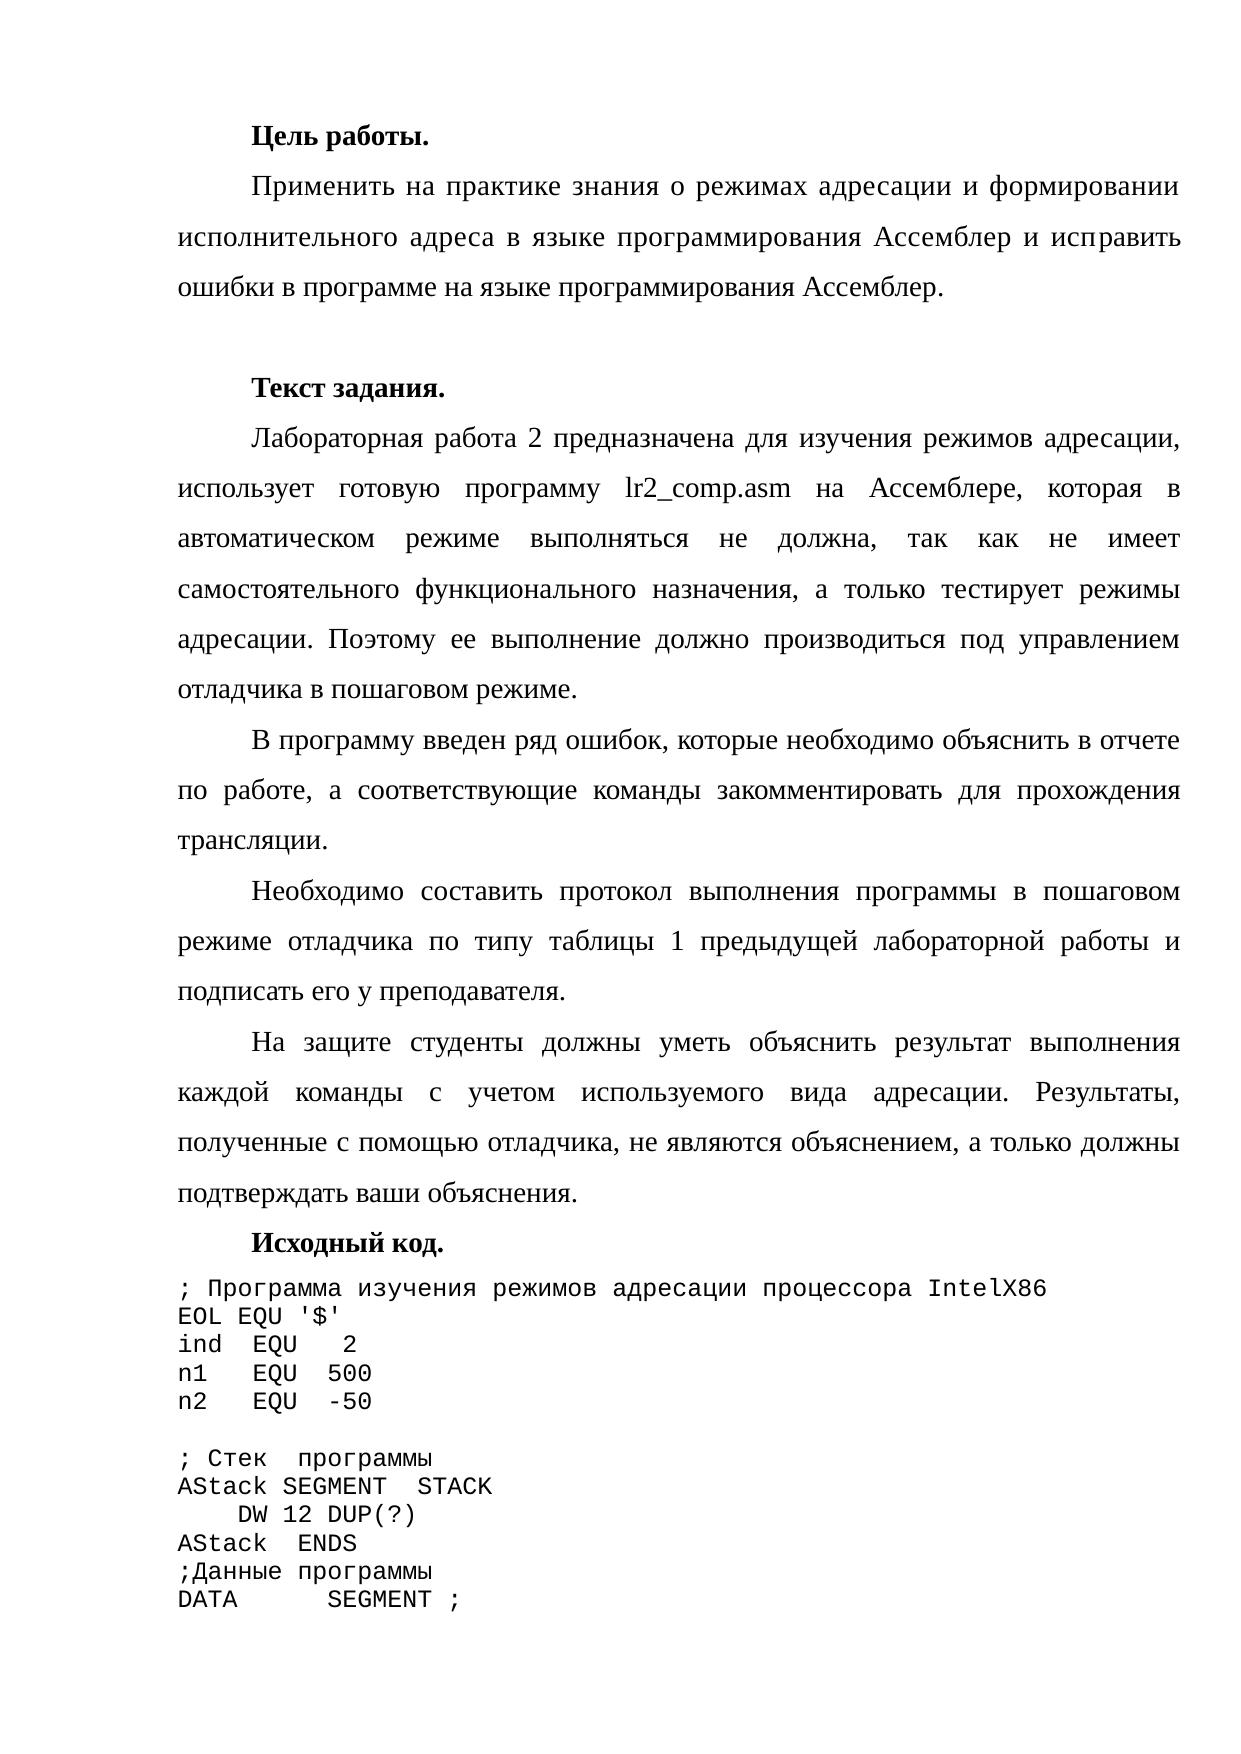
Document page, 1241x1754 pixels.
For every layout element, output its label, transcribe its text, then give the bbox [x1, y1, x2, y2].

text Лабораторная работа 2 предназначена для изучения режимов адресации, использует готовую программу lr2_comp.asm на Ассемблере, которая в автоматическом режиме выполняться не должна, так как не имеет самостоятельного функционального назначения, а только тестирует режимы адресации. Поэтому ее выполнение должно производиться под управлением отладчика в пошаговом режиме. [177, 420, 1181, 705]
text AStack SEGMENT STACK [177, 1474, 1181, 1502]
text Применить на практике знания о режимах адресации и формировании исполнительного адреса в языке программирования Ассемблер и исправить ошибки в программе на языке программирования Ассемблер. [177, 168, 1181, 303]
text Исходный код. [177, 1225, 1181, 1258]
text Цель работы. [177, 118, 1181, 152]
text EOL EQU '$' [177, 1304, 1181, 1332]
text DATA SEGMENT ; [177, 1587, 1181, 1615]
text В программу введен ряд ошибок, которые необходимо объяснить в отчете по работе, а соответствующие команды закомментировать для прохождения трансляции. [177, 722, 1181, 856]
text DW 12 DUP(?) [177, 1502, 1181, 1530]
text ; Программа изучения режимов адресации процессора IntelX86 [177, 1275, 1181, 1304]
text ; Стек программы [177, 1445, 1181, 1474]
text n2 EQU -50 [177, 1389, 1181, 1417]
text AStack ENDS [177, 1530, 1181, 1559]
text На защите студенты должны уметь объяснить результат выполнения каждой команды с учетом используемого вида адресации. Результаты, полученные с помощью отладчика, не являются объяснением, а только должны подтверждать ваши объяснения. [177, 1024, 1181, 1208]
text Текст задания. [177, 370, 1181, 403]
text ;Данные программы [177, 1559, 1181, 1587]
text n1 EQU 500 [177, 1360, 1181, 1389]
text ind EQU 2 [177, 1332, 1181, 1360]
text Необходимо составить протокол выполнения программы в пошаговом режиме отладчика по типу таблицы 1 предыдущей лабораторной работы и подписать его у преподавателя. [177, 873, 1181, 1007]
